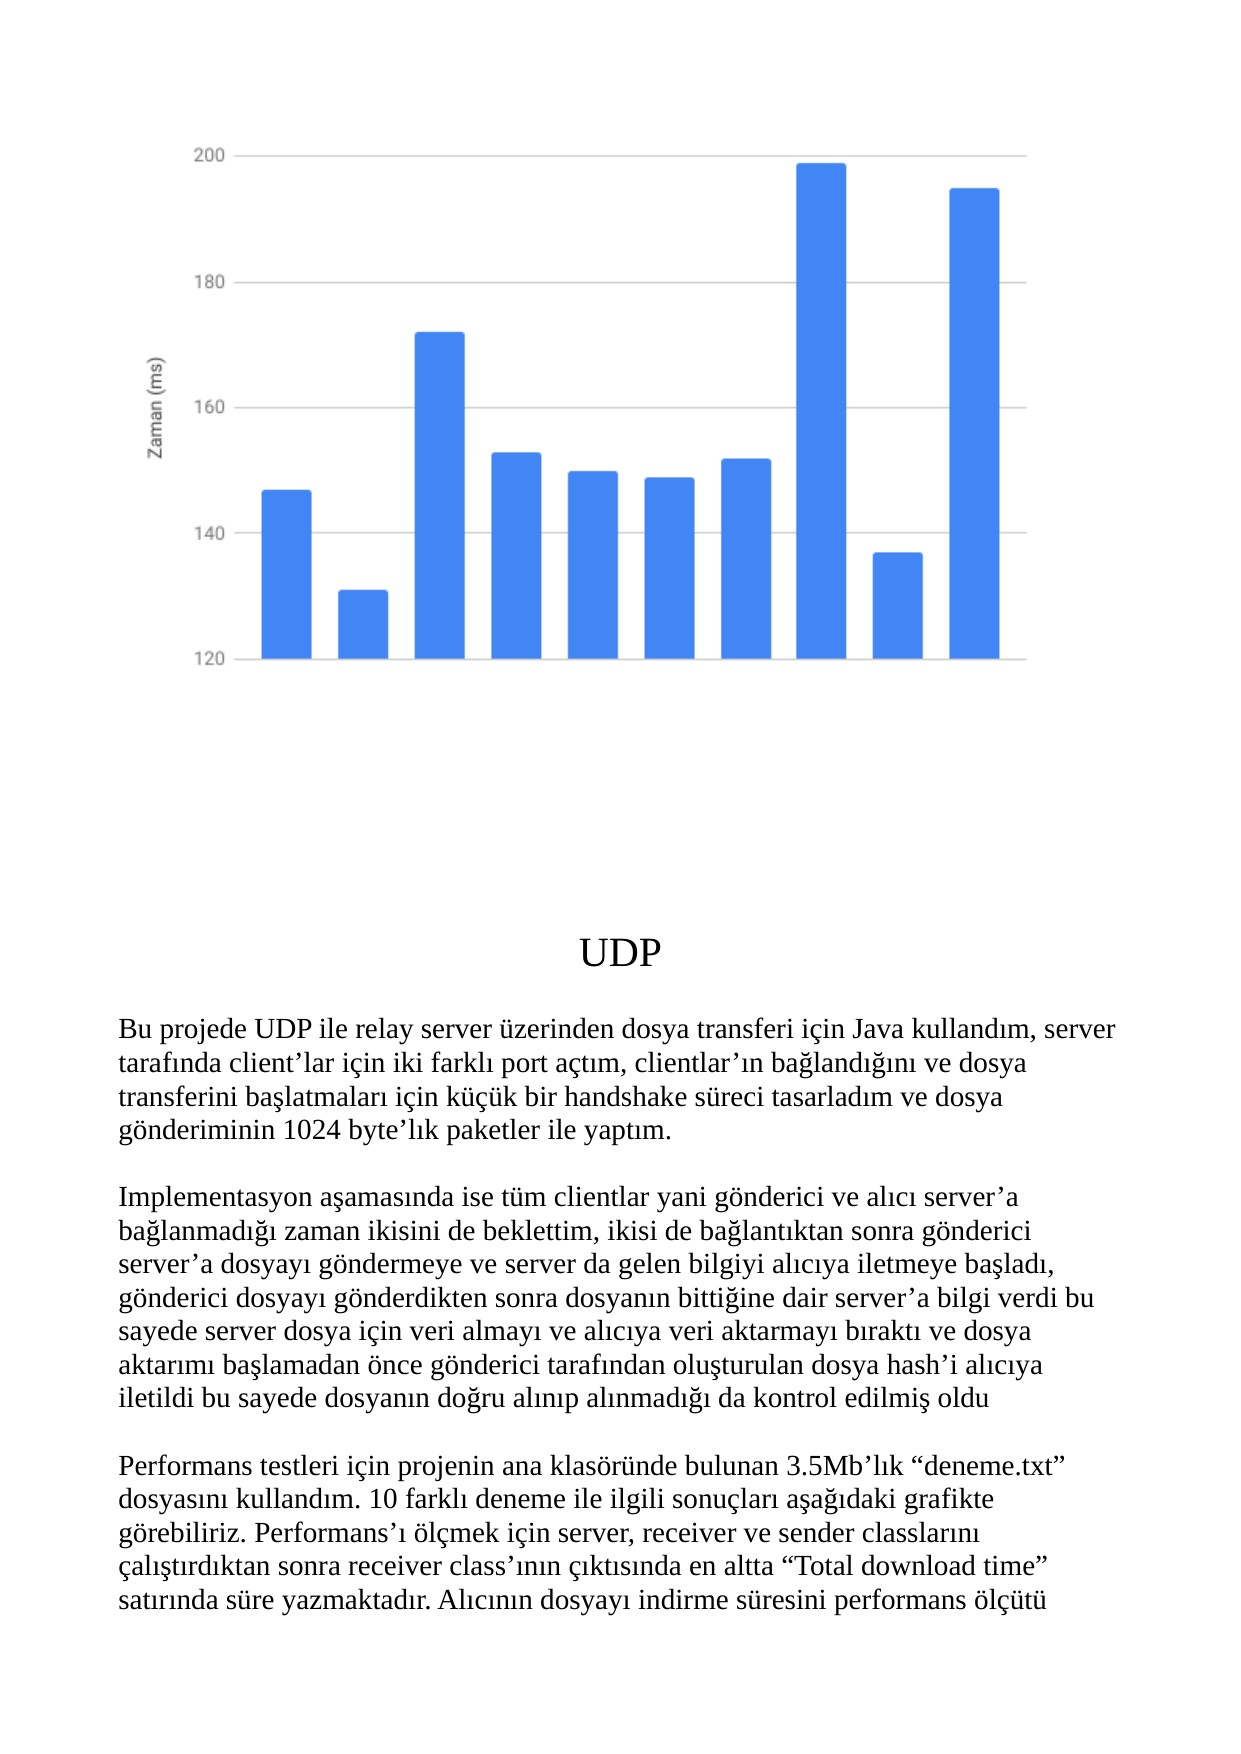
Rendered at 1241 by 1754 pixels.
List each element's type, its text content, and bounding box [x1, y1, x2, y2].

text Implementasyon aşamasında ise tüm clientlar yani gönderici ve alıcı server’a bağlanmadığı zaman ikisini de beklettim, ikisi de bağlantıktan sonra gönderici server’a dosyayı göndermeye ve server da gelen bilgiyi alıcıya iletmeye başladı, gönderici dosyayı gönderdikten sonra dosyanın bittiğine dair server’a bilgi verdi bu sayede server dosya için veri almayı ve alıcıya veri aktarmayı bıraktı ve dosya aktarımı başlamadan önce gönderici tarafından oluşturulan dosya hash’i alıcıya iletildi bu sayede dosyanın doğru alınıp alınmadığı da kontrol edilmiş oldu [118, 1179, 1122, 1414]
text UDP [118, 928, 1122, 976]
picture [118, 118, 1056, 698]
text Bu projede UDP ile relay server üzerinden dosya transferi için Java kullandım, server tarafında client’lar için iki farklı port açtım, clientlar’ın bağlandığını ve dosya transferini başlatmaları için küçük bir handshake süreci tasarladım ve dosya gönderiminin 1024 byte’lık paketler ile yaptım. [118, 1012, 1122, 1146]
text Performans testleri için projenin ana klasöründe bulunan 3.5Mb’lık “deneme.txt” dosyasını kullandım. 10 farklı deneme ile ilgili sonuçları aşağıdaki grafikte görebiliriz. Performans’ı ölçmek için server, receiver ve sender classlarını çalıştırdıktan sonra receiver class’ının çıktısında en altta “Total download time” satırında süre yazmaktadır. Alıcının dosyayı indirme süresini performans ölçütü [118, 1448, 1122, 1615]
